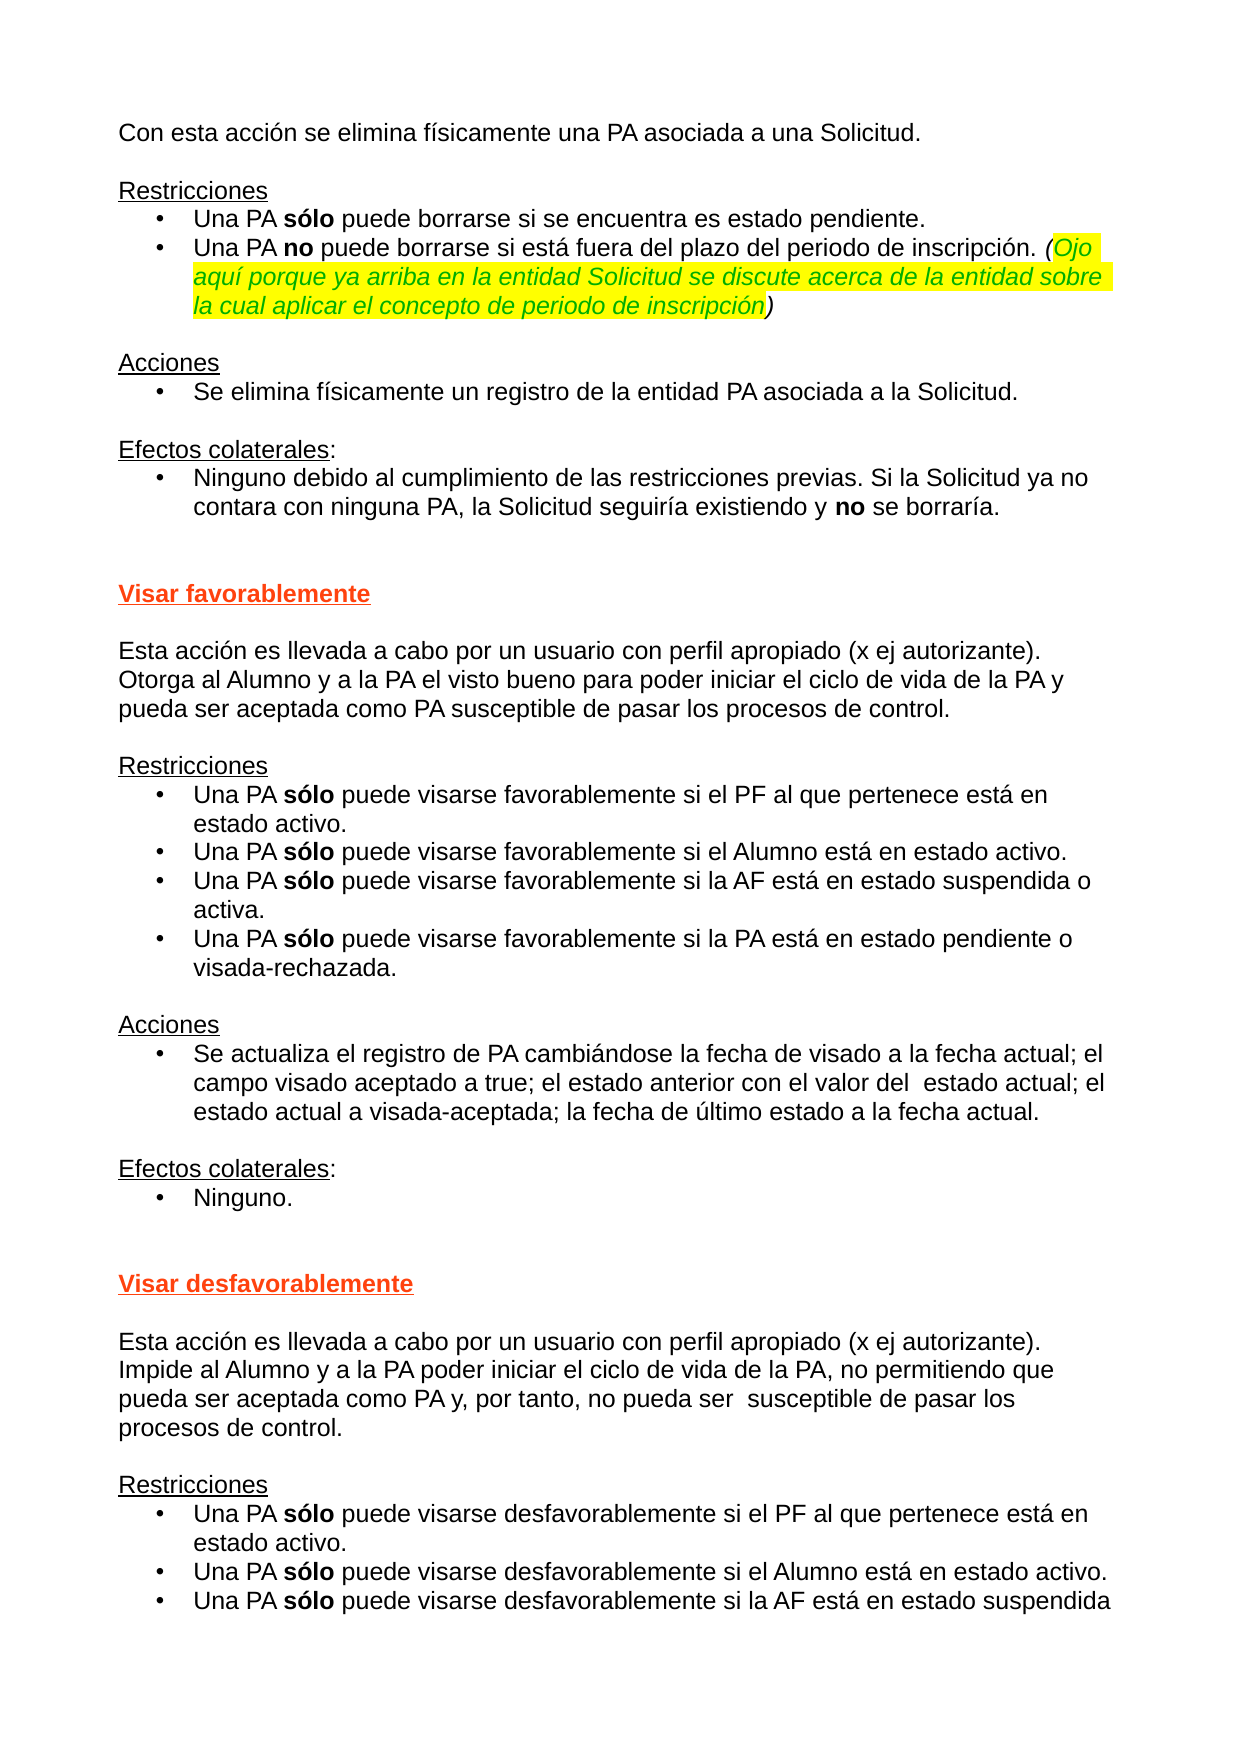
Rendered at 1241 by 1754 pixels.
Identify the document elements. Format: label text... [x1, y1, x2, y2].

text Visar desfavorablemente [118, 1269, 1122, 1298]
list Una PA sólo puede visarse favorablemente si la AF está en estado suspendida o activa. [156, 866, 1122, 924]
text Acciones [118, 1010, 1122, 1039]
list Una PA no puede borrarse si está fuera del plazo del periodo de inscripción. (Ojo aquí porque ya arriba en la entidad Solicitud se discute acerca de la entidad sobre la cual aplicar el concepto de periodo de inscripción) [156, 233, 1122, 319]
text Efectos colaterales: [118, 435, 1122, 463]
list Una PA sólo puede visarse desfavorablemente si la AF está en estado suspendida [156, 1586, 1122, 1614]
list Una PA sólo puede visarse favorablemente si la PA está en estado pendiente o visada-rechazada. [156, 924, 1122, 981]
list Se actualiza el registro de PA cambiándose la fecha de visado a la fecha actual; el campo visado aceptado a true; el estado anterior con el valor del estado actual; el estado actual a visada-aceptada; la fecha de último estado a la fecha actual. [156, 1039, 1122, 1125]
list Una PA sólo puede visarse favorablemente si el PF al que pertenece está en estado activo. [156, 780, 1122, 837]
text Esta acción es llevada a cabo por un usuario con perfil apropiado (x ej autorizante). Otorga al Alumno y a la PA el visto bueno para poder iniciar el ciclo de vida de la PA y pueda ser aceptada como PA susceptible de pasar los procesos de control. [118, 636, 1122, 722]
text Acciones [118, 348, 1122, 377]
list Una PA sólo puede visarse desfavorablemente si el Alumno está en estado activo. [156, 1557, 1122, 1586]
list Una PA sólo puede visarse favorablemente si el Alumno está en estado activo. [156, 837, 1122, 866]
list Ninguno debido al cumplimiento de las restricciones previas. Si la Solicitud ya no contara con ninguna PA, la Solicitud seguiría existiendo y no se borraría. [156, 463, 1122, 521]
list Una PA sólo puede visarse desfavorablemente si el PF al que pertenece está en estado activo. [156, 1499, 1122, 1557]
text Visar favorablemente [118, 578, 1122, 607]
list Una PA sólo puede borrarse si se encuentra es estado pendiente. [156, 204, 1122, 233]
text Restricciones [118, 176, 1122, 204]
list Se elimina físicamente un registro de la entidad PA asociada a la Solicitud. [156, 377, 1122, 406]
text Restricciones [118, 751, 1122, 780]
text Restricciones [118, 1470, 1122, 1499]
text Esta acción es llevada a cabo por un usuario con perfil apropiado (x ej autorizante). Impide al Alumno y a la PA poder iniciar el ciclo de vida de la PA, no permitiendo que pueda ser aceptada como PA y, por tanto, no pueda ser susceptible de pasar los procesos de control. [118, 1327, 1122, 1442]
list Ninguno. [156, 1183, 1122, 1212]
text Efectos colaterales: [118, 1154, 1122, 1183]
text Con esta acción se elimina físicamente una PA asociada a una Solicitud. [118, 118, 1122, 147]
